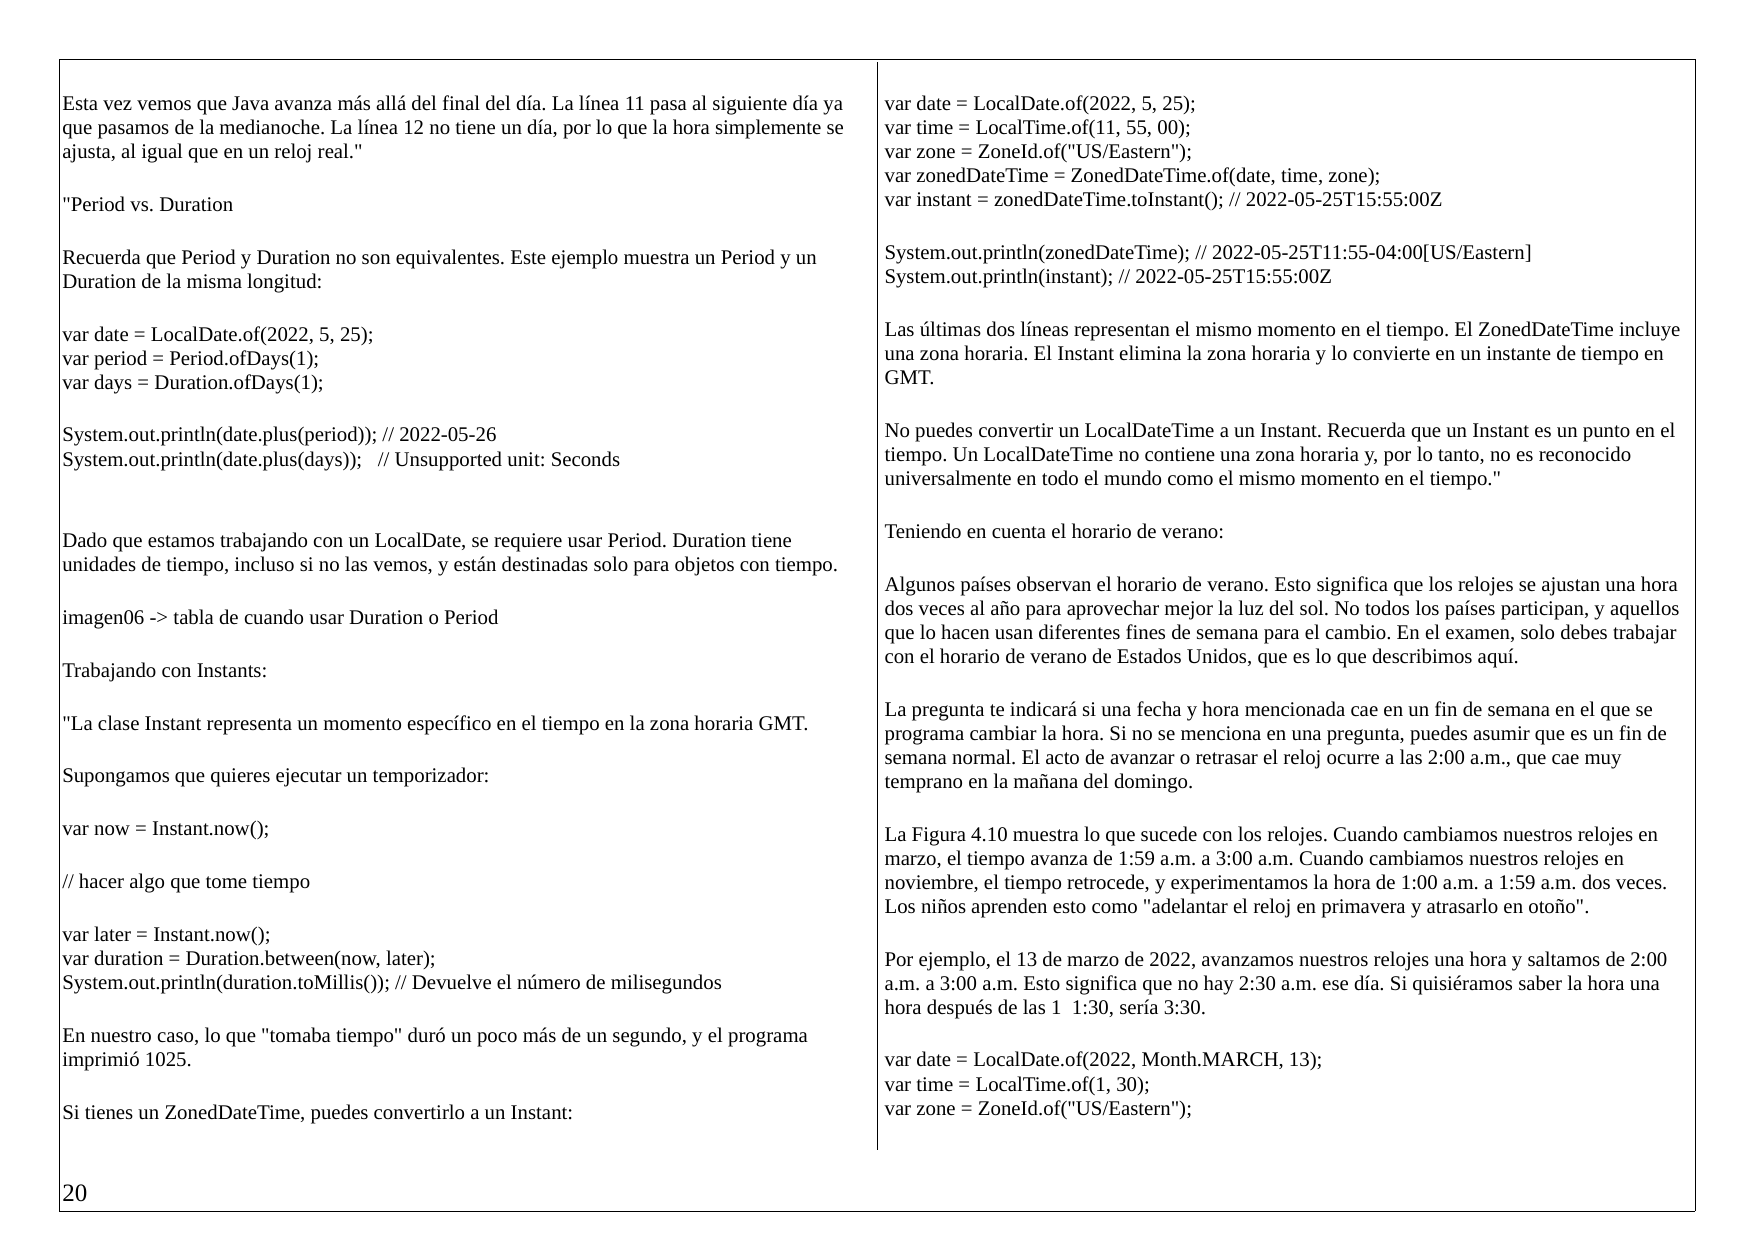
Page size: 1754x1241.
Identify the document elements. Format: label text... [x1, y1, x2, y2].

text La pregunta te indicará si una fecha y hora mencionada cae en un fin de semana en el que se programa cambiar la hora. Si no se menciona en una pregunta, puedes asumir que es un fin de semana normal. El acto de avanzar o retrasar el reloj ocurre a las 2:00 a.m., que cae muy temprano en la mañana del domingo. [884, 696, 1692, 793]
text System.out.println(date.plus(days)); // Unsupported unit: Seconds [62, 446, 869, 471]
text Por ejemplo, el 13 de marzo de 2022, avanzamos nuestros relojes una hora y saltamos de 2:00 a.m. a 3:00 a.m. Esto significa que no hay 2:30 a.m. ese día. Si quisiéramos saber la hora una hora después de las 1 1:30, sería 3:30. [884, 946, 1692, 1019]
text var zonedDateTime = ZonedDateTime.of(date, time, zone); [884, 163, 1692, 187]
text System.out.println(duration.toMillis()); // Devuelve el número de milisegundos [62, 970, 869, 994]
text var period = Period.ofDays(1); [62, 346, 869, 369]
text var zone = ZoneId.of("US/Eastern"); [884, 139, 1692, 163]
text imagen06 -> tabla de cuando usar Duration o Period [62, 605, 869, 629]
text Trabajando con Instants: [62, 658, 869, 682]
text var date = LocalDate.of(2022, Month.MARCH, 13); [884, 1047, 1692, 1071]
text var instant = zonedDateTime.toInstant(); // 2022-05-25T15:55:00Z [884, 187, 1692, 211]
text // hacer algo que tome tiempo [62, 869, 869, 893]
text var date = LocalDate.of(2022, 5, 25); [62, 321, 869, 346]
text var now = Instant.now(); [62, 816, 869, 840]
text No puedes convertir un LocalDateTime a un Instant. Recuerda que un Instant es un punto en el tiempo. Un LocalDateTime no contiene una zona horaria y, por lo tanto, no es reconocido universalmente en todo el mundo como el mismo momento en el tiempo." [884, 418, 1692, 490]
text Dado que estamos trabajando con un LocalDate, se requiere usar Period. Duration tiene unidades de tiempo, incluso si no las vemos, y están destinadas solo para objetos con tiempo. [62, 528, 869, 576]
text Teniendo en cuenta el horario de verano: [884, 519, 1692, 543]
text "Period vs. Duration [62, 192, 869, 216]
text var time = LocalTime.of(11, 55, 00); [884, 115, 1692, 139]
text var days = Duration.ofDays(1); [62, 369, 869, 394]
text La Figura 4.10 muestra lo que sucede con los relojes. Cuando cambiamos nuestros relojes en marzo, el tiempo avanza de 1:59 a.m. a 3:00 a.m. Cuando cambiamos nuestros relojes en noviembre, el tiempo retrocede, y experimentamos la hora de 1:00 a.m. a 1:59 a.m. dos veces. Los niños aprenden esto como "adelantar el reloj en primavera y atrasarlo en otoño". [884, 821, 1692, 918]
text Algunos países observan el horario de verano. Esto significa que los relojes se ajustan una hora dos veces al año para aprovechar mejor la luz del sol. No todos los países participan, y aquellos que lo hacen usan diferentes fines de semana para el cambio. En el examen, solo debes trabajar con el horario de verano de Estados Unidos, que es lo que describimos aquí. [884, 571, 1692, 668]
text System.out.println(zonedDateTime); // 2022-05-25T11:55-04:00[US/Eastern] [884, 240, 1692, 264]
text System.out.println(instant); // 2022-05-25T15:55:00Z [884, 264, 1692, 288]
text var time = LocalTime.of(1, 30); [884, 1071, 1692, 1096]
text "La clase Instant representa un momento específico en el tiempo en la zona horaria GMT. [62, 711, 869, 734]
text var date = LocalDate.of(2022, 5, 25); [884, 91, 1692, 115]
text Las últimas dos líneas representan el mismo momento en el tiempo. El ZonedDateTime incluye una zona horaria. El Instant elimina la zona horaria y lo convierte en un instante de tiempo en GMT. [884, 317, 1692, 389]
text Si tienes un ZonedDateTime, puedes convertirlo a un Instant: [62, 1099, 869, 1124]
text var duration = Duration.between(now, later); [62, 946, 869, 970]
text var later = Instant.now(); [62, 922, 869, 946]
text System.out.println(date.plus(period)); // 2022-05-26 [62, 422, 869, 446]
text Esta vez vemos que Java avanza más allá del final del día. La línea 11 pasa al siguiente día ya que pasamos de la medianoche. La línea 12 no tiene un día, por lo que la hora simplemente se ajusta, al igual que en un reloj real." [62, 91, 869, 163]
text Recuerda que Period y Duration no son equivalentes. Este ejemplo muestra un Period y un Duration de la misma longitud: [62, 244, 869, 293]
text var zone = ZoneId.of("US/Eastern"); [884, 1096, 1692, 1119]
text En nuestro caso, lo que "tomaba tiempo" duró un poco más de un segundo, y el programa imprimió 1025. [62, 1023, 869, 1071]
text Supongamos que quieres ejecutar un temporizador: [62, 763, 869, 787]
